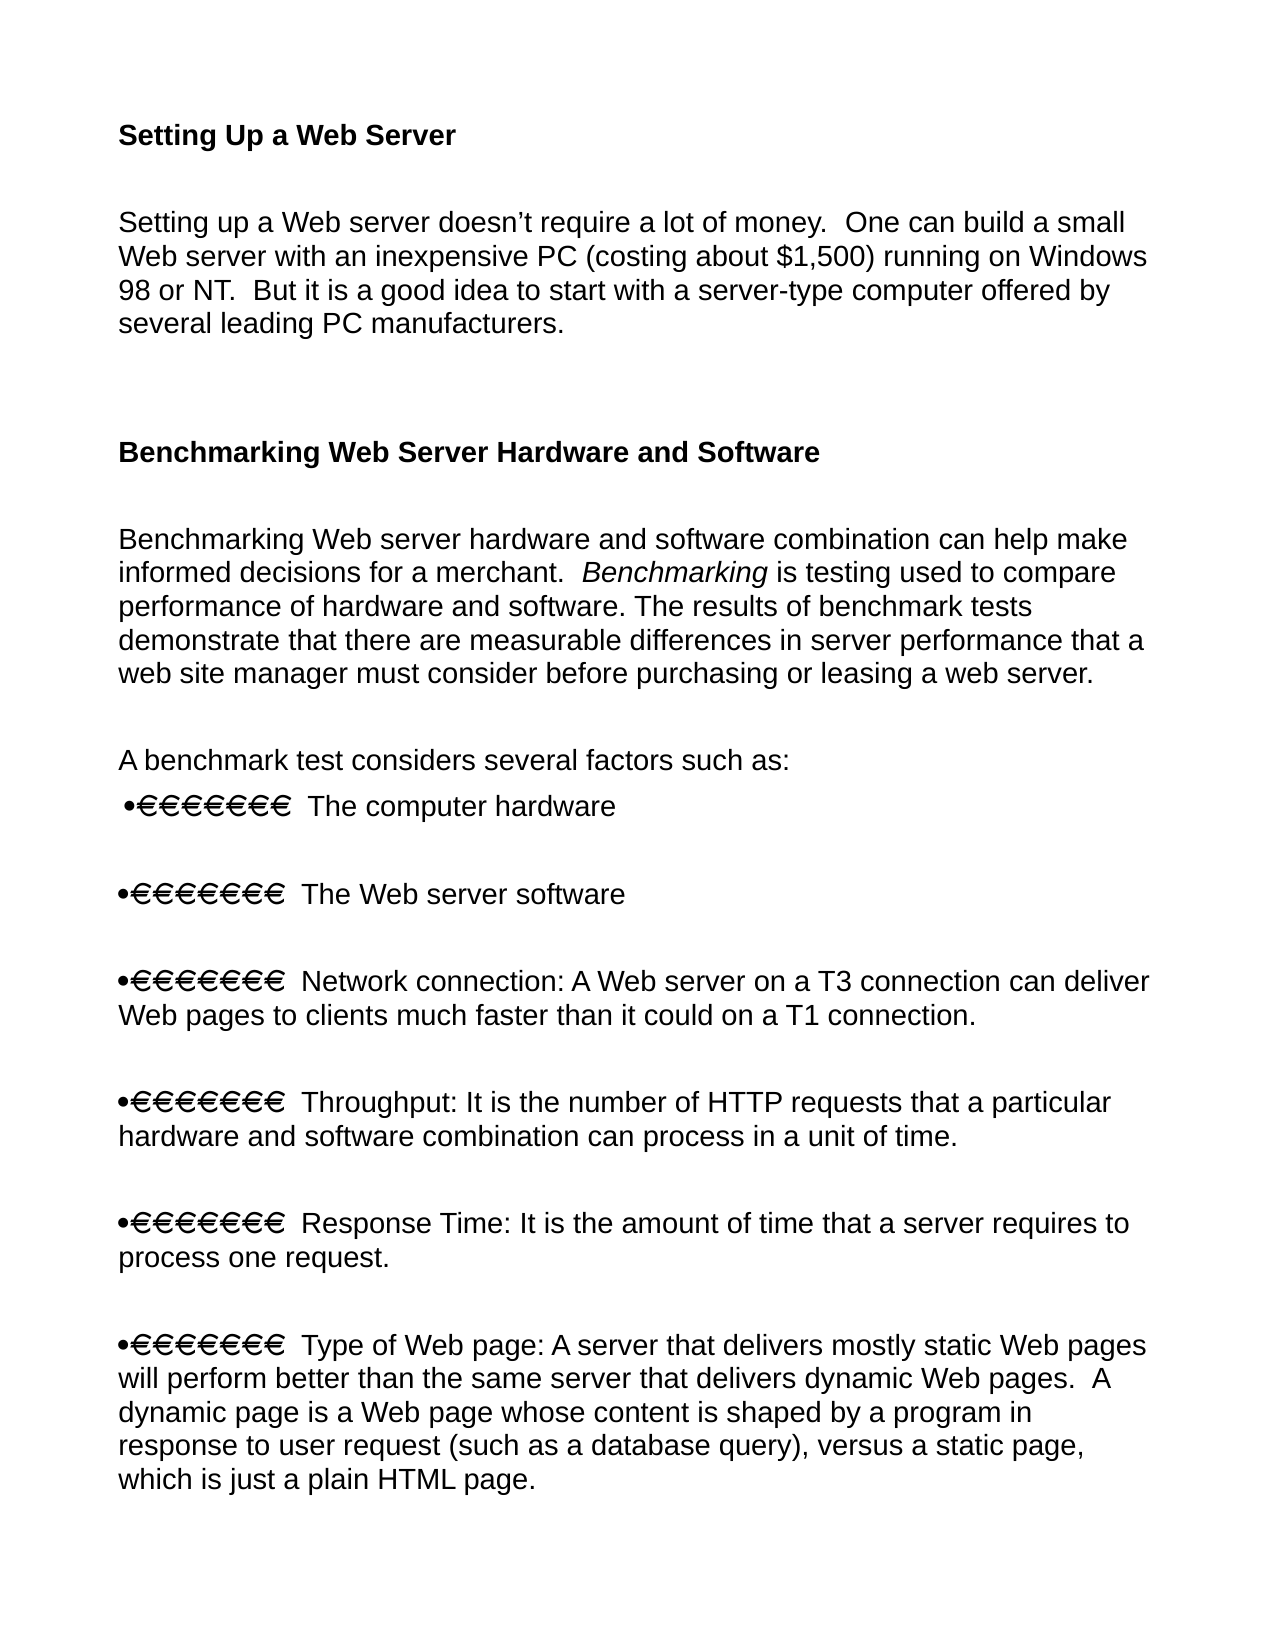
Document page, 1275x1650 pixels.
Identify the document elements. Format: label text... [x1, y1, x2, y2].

text Benchmarking Web Server Hardware and Software [118, 434, 1157, 468]
text · Network connection: A Web server on a T3 connection can deliver Web pages to clients much faster than it could on a T1 connection. [118, 964, 1157, 1032]
text A benchmark test considers several factors such as: [118, 743, 1157, 777]
text · Response Time: It is the amount of time that a server requires to process one request. [118, 1206, 1157, 1274]
text · The Web server software [118, 877, 1157, 911]
text · Type of Web page: A server that delivers mostly static Web pages will perform better than the same server that delivers dynamic Web pages. A dynamic page is a Web page whose content is shaped by a program in response to user request (such as a database query), versus a static page, which is just a plain HTML page. [118, 1327, 1157, 1495]
text Benchmarking Web server hardware and software combination can help make informed decisions for a merchant. Benchmarking is testing used to compare performance of hardware and software. The results of benchmark tests demonstrate that there are measurable differences in server performance that a web site manager must consider before purchasing or leasing a web server. [118, 522, 1157, 689]
text Setting up a Web server doesn’t require a lot of money. One can build a small Web server with an inexpensive PC (costing about $1,500) running on Windows 98 or NT. But it is a good idea to start with a server-type computer offered by several leading PC manufacturers. [118, 205, 1157, 339]
text · Throughput: It is the number of HTTP requests that a particular hardware and software combination can process in a unit of time. [118, 1085, 1157, 1153]
text · The computer hardware [118, 789, 1157, 823]
text Setting Up a Web Server [118, 118, 1157, 152]
